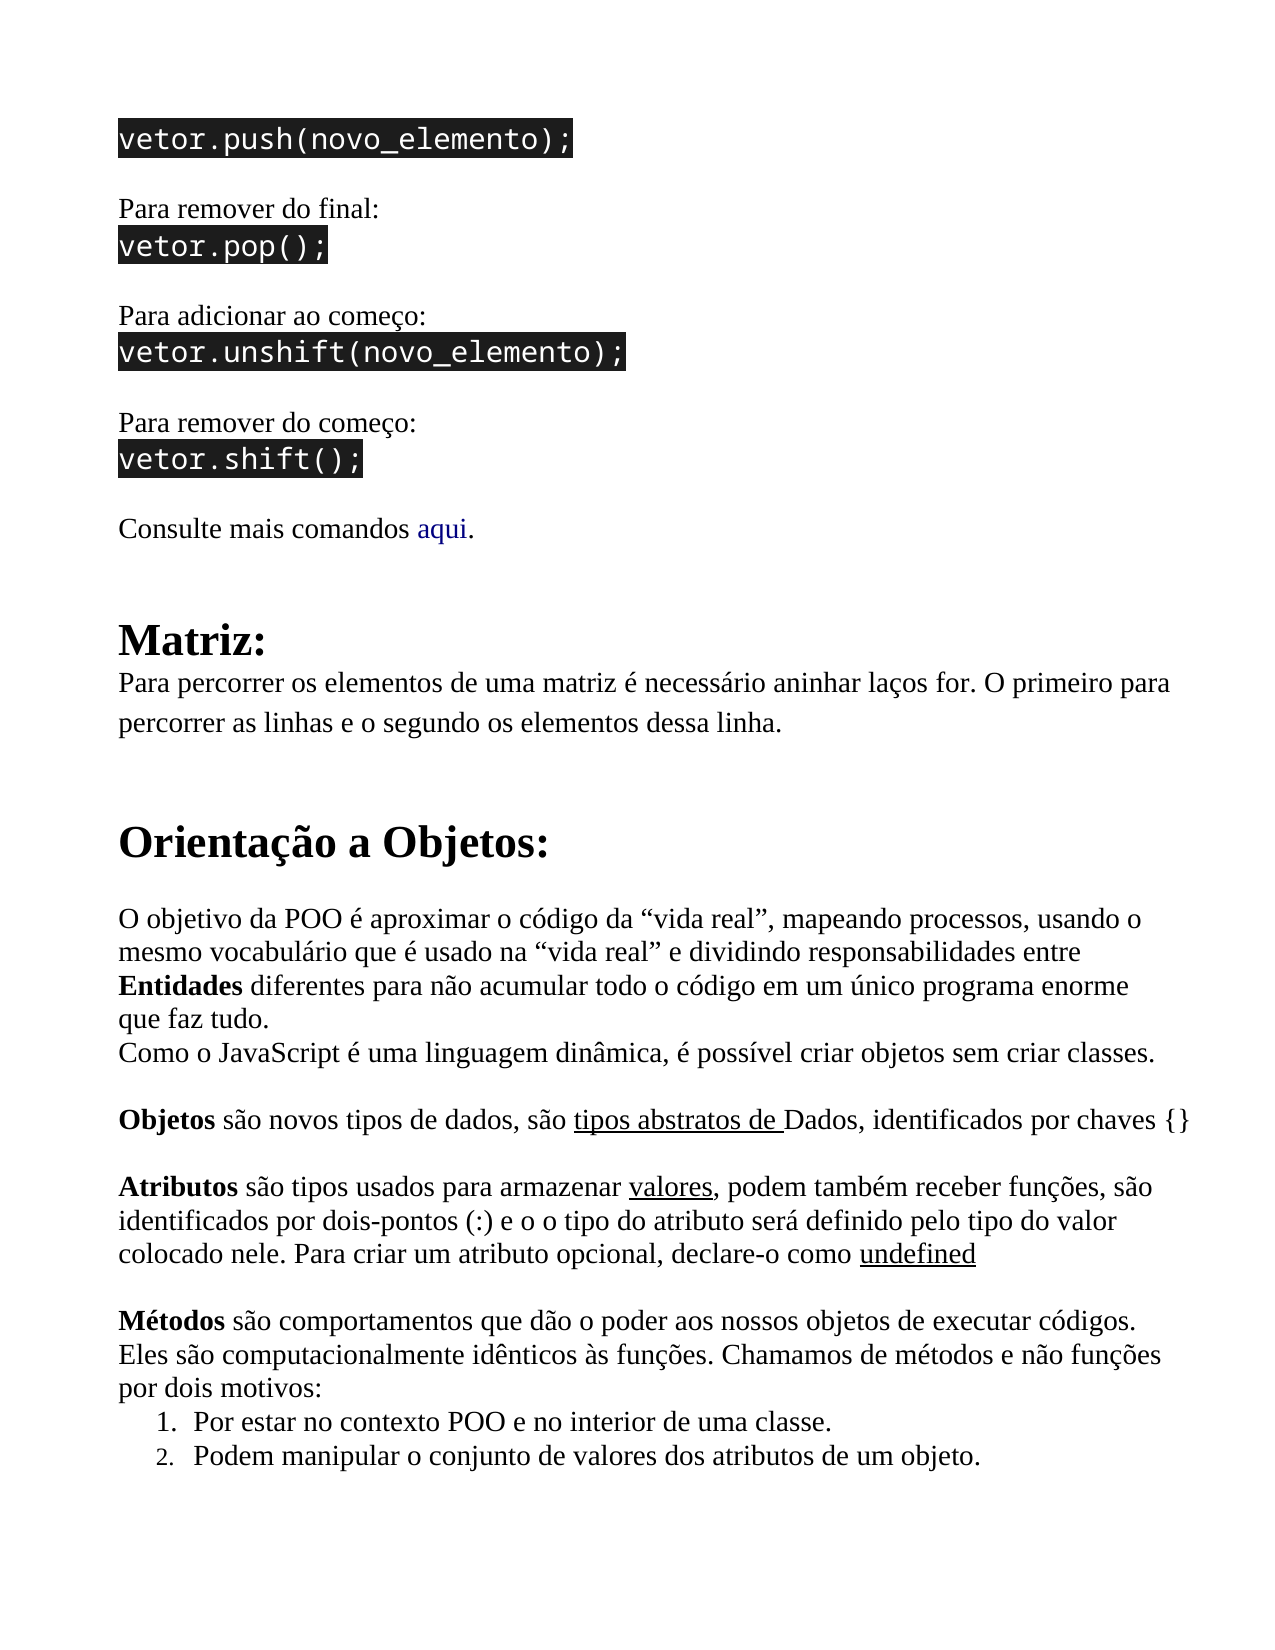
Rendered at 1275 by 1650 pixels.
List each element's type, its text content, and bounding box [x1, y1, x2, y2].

text O objetivo da POO é aproximar o código da “vida real”, mapeando processos, usando o mesmo vocabulário que é usado na “vida real” e dividindo responsabilidades entre Entidades diferentes para não acumular todo o código em um único programa enorme que faz tudo. [118, 901, 1176, 1035]
text Métodos são comportamentos que dão o poder aos nossos objetos de executar códigos. Eles são computacionalmente idênticos às funções. Chamamos de métodos e não funções por dois motivos: [118, 1303, 1176, 1404]
text Objetos são novos tipos de dados, são tipos abstratos de Dados, identificados por chaves {} [118, 1102, 1199, 1136]
text Atributos são tipos usados para armazenar valores, podem também receber funções, são identificados por dois-pontos (:) e o o tipo do atributo será definido pelo tipo do valor colocado nele. Para criar um atributo opcional, declare-o como undefined [118, 1169, 1176, 1270]
text Consulte mais comandos aqui. [118, 512, 1176, 545]
text vetor.push(novo_elemento); [118, 118, 1176, 158]
text vetor.pop(); [118, 225, 1176, 264]
text Para remover do final: [118, 191, 1176, 225]
text Matriz: [118, 612, 1176, 665]
text Como o JavaScript é uma linguagem dinâmica, é possível criar objetos sem criar classes. [118, 1035, 1176, 1069]
text Para adicionar ao começo: [118, 298, 1176, 332]
text vetor.shift(); [118, 438, 1176, 478]
text Orientação a Objetos: [118, 815, 1176, 867]
text Para remover do começo: [118, 405, 1176, 438]
text Para percorrer os elementos de uma matriz é necessário aninhar laços for. O primeiro para percorrer as linhas e o segundo os elementos dessa linha. [118, 665, 1176, 739]
list Podem manipular o conjunto de valores dos atributos de um objeto. [156, 1438, 1176, 1471]
list Por estar no contexto POO e no interior de uma classe. [156, 1404, 1176, 1438]
text vetor.unshift(novo_elemento); [118, 332, 1176, 371]
